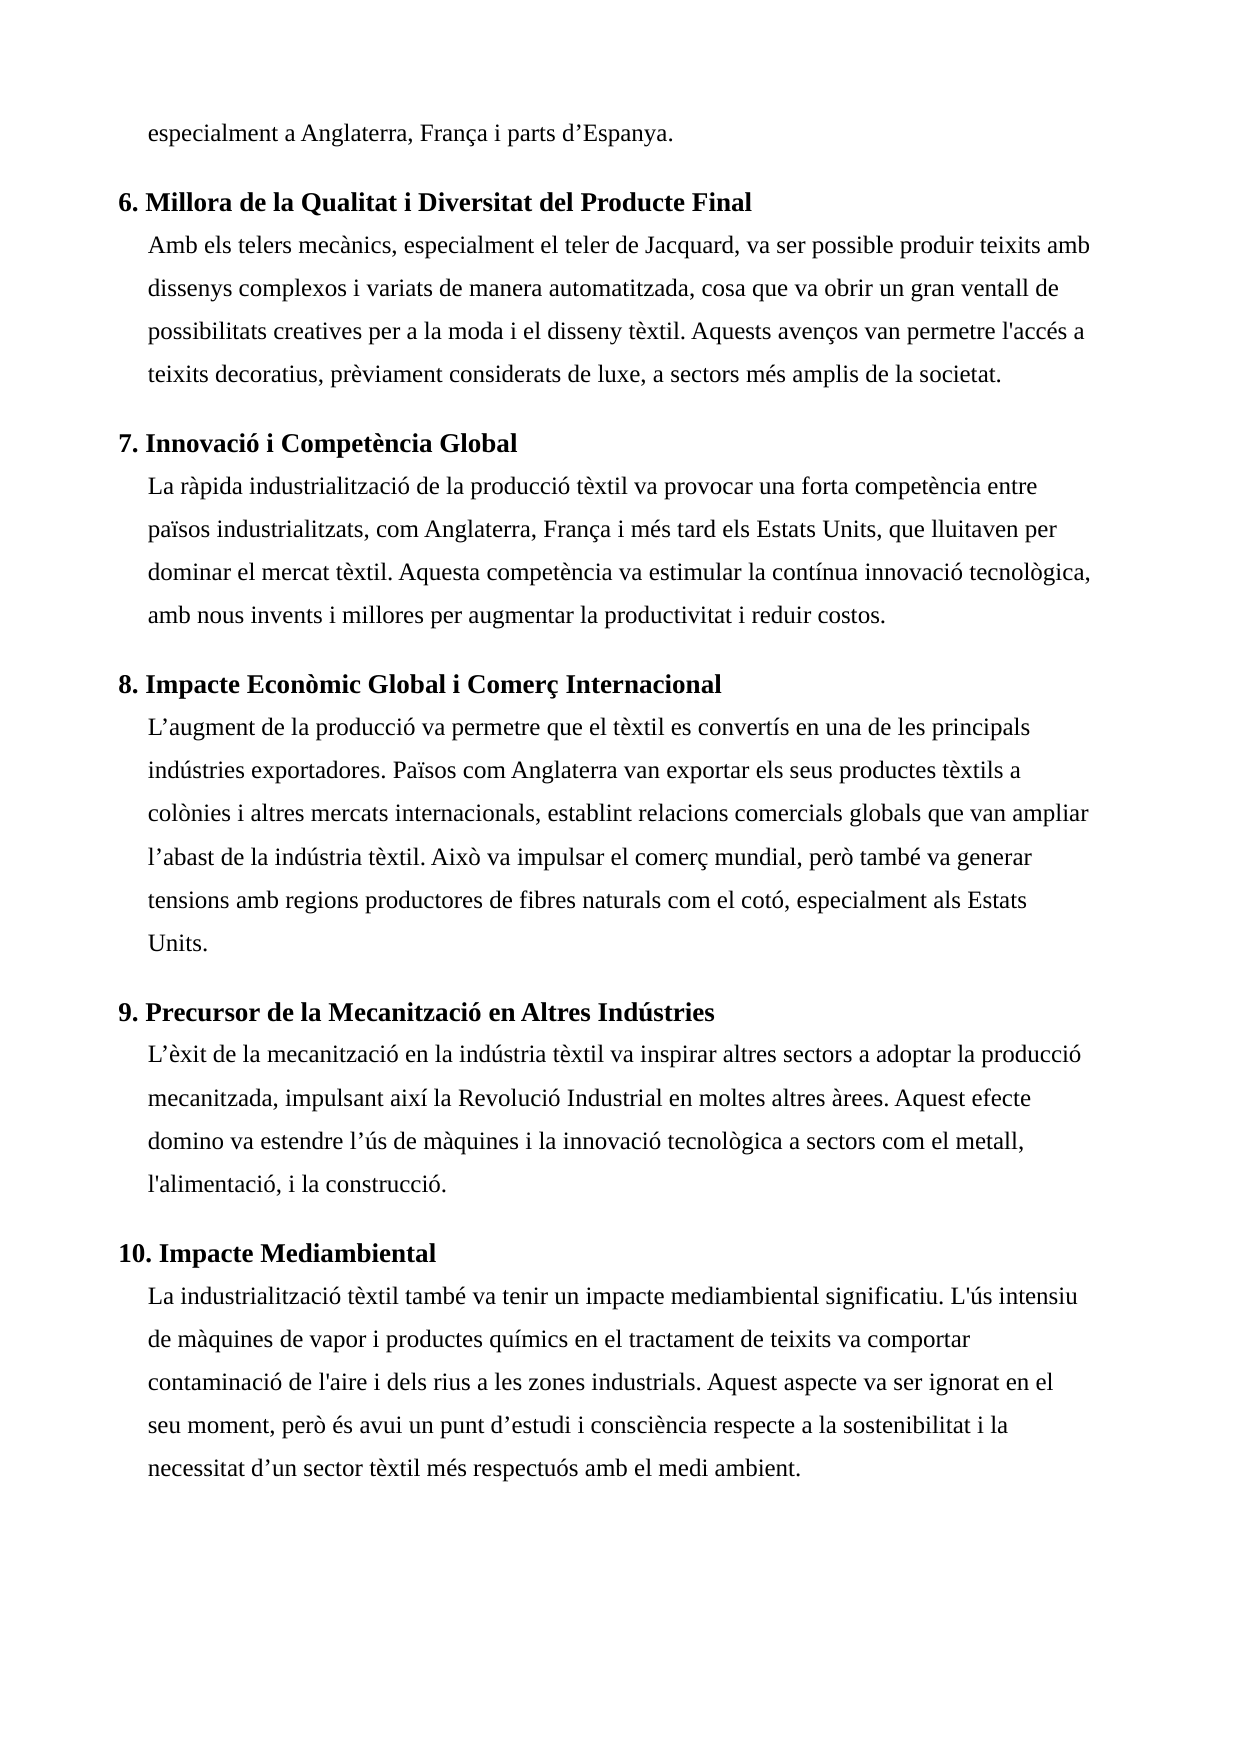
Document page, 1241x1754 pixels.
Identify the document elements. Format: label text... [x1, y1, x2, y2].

subtitle 10. Impacte Mediambiental [118, 1237, 1122, 1268]
text L’èxit de la mecanització en la indústria tèxtil va inspirar altres sectors a adoptar la producció mecanitzada, impulsant així la Revolució Industrial en moltes altres àrees. Aquest efecte domino va estendre l’ús de màquines i la innovació tecnològica a sectors com el metall, l'alimentació, i la construcció. [148, 1039, 1092, 1198]
text Amb els telers mecànics, especialment el teler de Jacquard, va ser possible produir teixits amb dissenys complexos i variats de manera automatitzada, cosa que va obrir un gran ventall de possibilitats creatives per a la moda i el disseny tèxtil. Aquests avenços van permetre l'accés a teixits decoratius, prèviament considerats de luxe, a sectors més amplis de la societat. [148, 230, 1092, 388]
text La ràpida industrialització de la producció tèxtil va provocar una forta competència entre països industrialitzats, com Anglaterra, França i més tard els Estats Units, que lluitaven per dominar el mercat tèxtil. Aquesta competència va estimular la contínua innovació tecnològica, amb nous invents i millores per augmentar la productivitat i reduir costos. [148, 471, 1092, 629]
text L’augment de la producció va permetre que el tèxtil es convertís en una de les principals indústries exportadores. Països com Anglaterra van exportar els seus productes tèxtils a colònies i altres mercats internacionals, establint relacions comercials globals que van ampliar l’abast de la indústria tèxtil. Això va impulsar el comerç mundial, però també va generar tensions amb regions productores de fibres naturals com el cotó, especialment als Estats Units. [148, 712, 1092, 957]
subtitle 7. Innovació i Competència Global [118, 427, 1122, 458]
text especialment a Anglaterra, França i parts d’Espanya. [148, 118, 1092, 147]
subtitle 8. Impacte Econòmic Global i Comerç Internacional [118, 668, 1122, 700]
subtitle 9. Precursor de la Mecanització en Altres Indústries [118, 996, 1122, 1027]
text La industrialització tèxtil també va tenir un impacte mediambiental significatiu. L'ús intensiu de màquines de vapor i productes químics en el tractament de teixits va comportar contaminació de l'aire i dels rius a les zones industrials. Aquest aspecte va ser ignorat en el seu moment, però és avui un punt d’estudi i consciència respecte a la sostenibilitat i la necessitat d’un sector tèxtil més respectuós amb el medi ambient. [148, 1281, 1092, 1482]
subtitle 6. Millora de la Qualitat i Diversitat del Producte Final [118, 186, 1122, 217]
